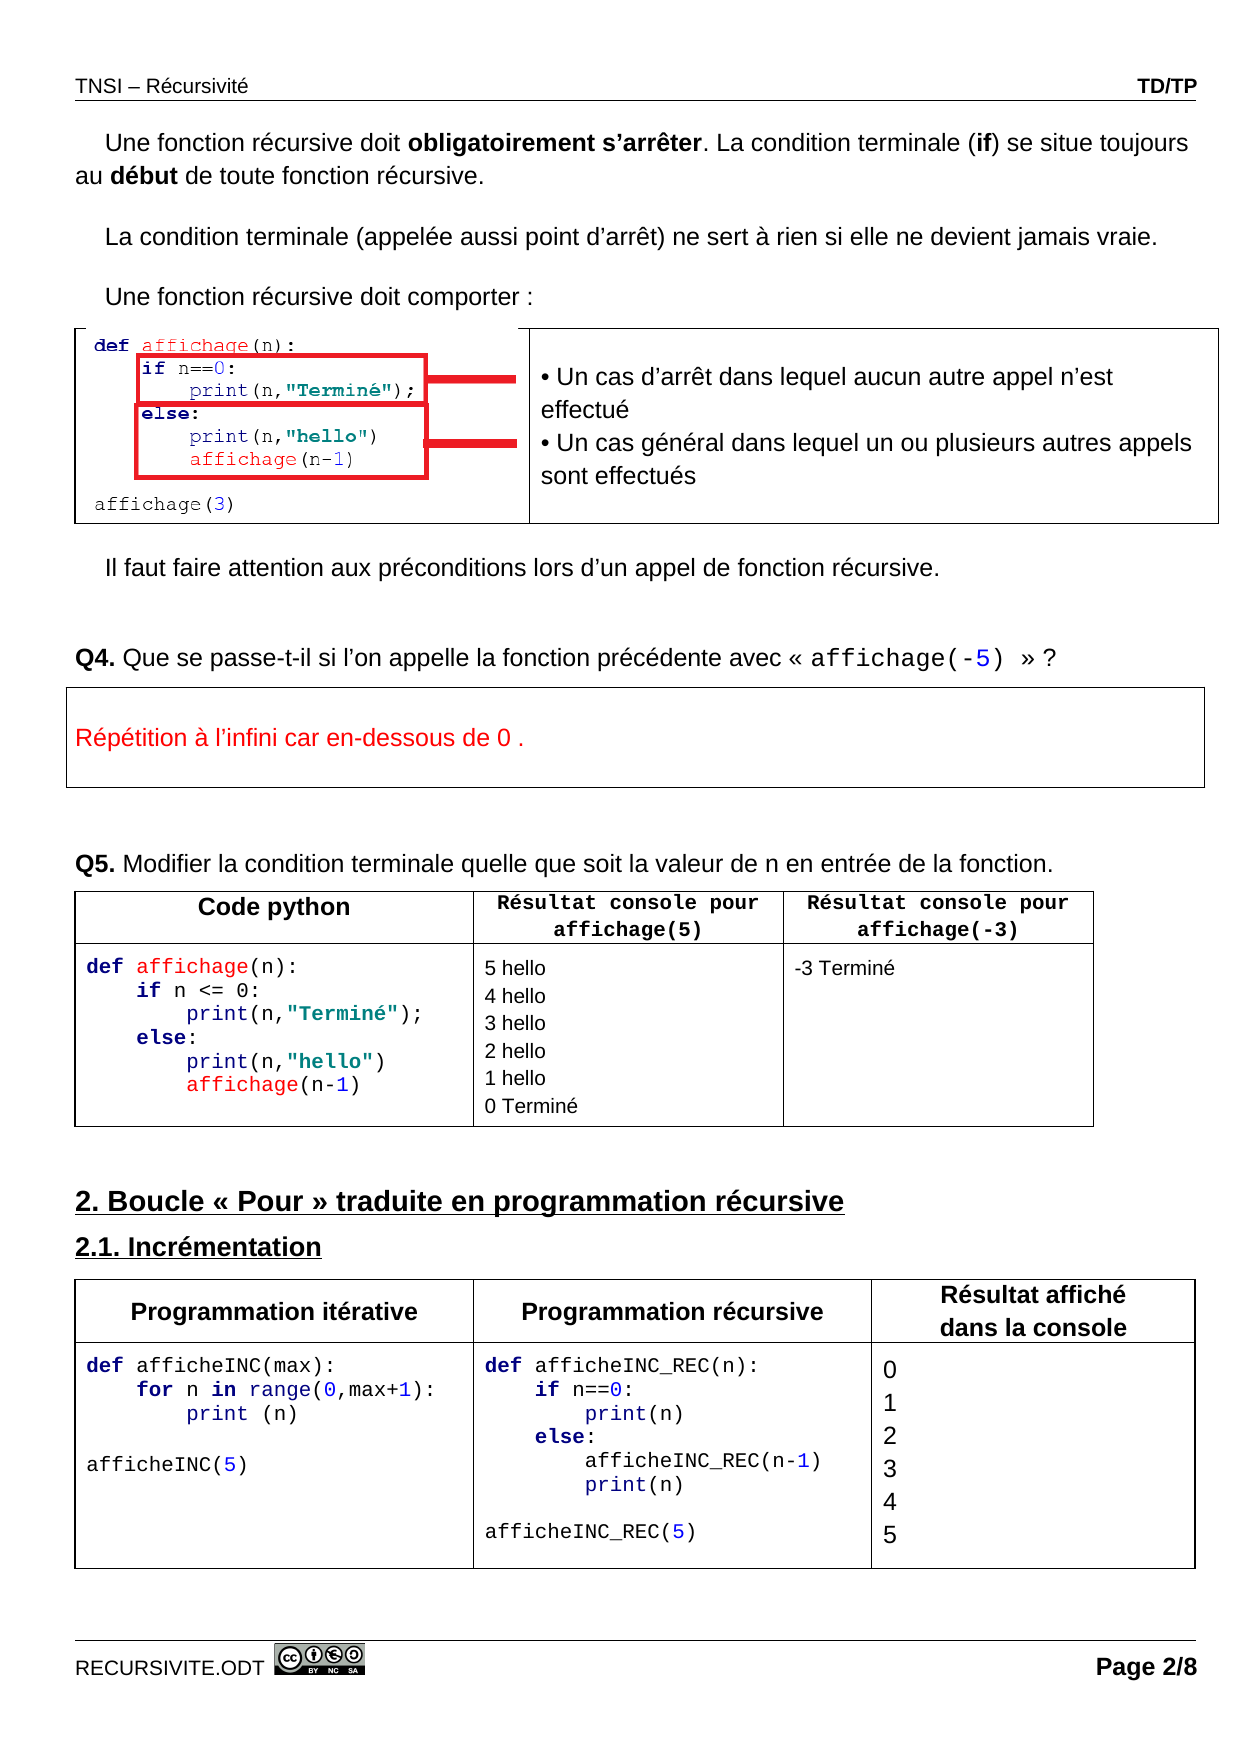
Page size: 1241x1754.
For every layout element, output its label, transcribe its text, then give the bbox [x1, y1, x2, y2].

text Une fonction récursive doit obligatoirement s’arrêter. La condition terminale (if) se situe toujours au début de toute fonction récursive. [75, 128, 1196, 190]
table_header Résultat console pour affichage(-3) [784, 892, 1093, 942]
table_cell 0 1 2 3 4 5 [872, 1343, 1194, 1568]
text 2. Boucle « Pour » traduite en programmation récursive [75, 1184, 1196, 1218]
text Une fonction récursive doit comporter : [75, 282, 1196, 311]
text Q5. Modifier la condition terminale quelle que soit la valeur de n en entrée de la fonction. [75, 849, 1196, 878]
table_cell -3 Terminé [784, 944, 1093, 1126]
table_cell def affichage(n): if n <= 0: print(n,"Terminé"); else: print(n,"hello") affichage(n-1) [76, 944, 473, 1126]
table_cell def afficheINC_REC(n): if n==0: print(n) else: afficheINC_REC(n-1) print(n) afficheINC_REC(5) [474, 1343, 871, 1568]
table_header Résultat console pour affichage(5) [474, 892, 783, 942]
table_header Programmation récursive [474, 1280, 871, 1342]
text La condition terminale (appelée aussi point d’arrêt) ne sert à rien si elle ne devient jamais vraie. [75, 222, 1196, 251]
table_header Code python [76, 892, 473, 942]
text 2.1. Incrémentation [75, 1231, 1196, 1262]
table_cell 5 hello 4 hello 3 hello 2 hello 1 hello 0 Terminé [474, 944, 783, 1126]
text Il faut faire attention aux préconditions lors d’un appel de fonction récursive. [75, 553, 1196, 581]
picture [274, 1643, 365, 1675]
table_header [76, 329, 529, 523]
text Q4. Que se passe-t-il si l’on appelle la fonction précédente avec « affichage(-5) » ? [75, 643, 1196, 674]
text Répétition à l’infini car en-dessous de 0 . [67, 719, 1204, 751]
table_cell def afficheINC(max): for n in range(0,max+1): print (n) afficheINC(5) [76, 1343, 473, 1568]
table_header Programmation itérative [76, 1280, 473, 1342]
table_header • Un cas d’arrêt dans lequel aucun autre appel n’est effectué • Un cas général dans lequel un ou plusieurs autres appels sont effectués [530, 329, 1218, 523]
table_header Résultat affiché dans la console [872, 1280, 1194, 1342]
